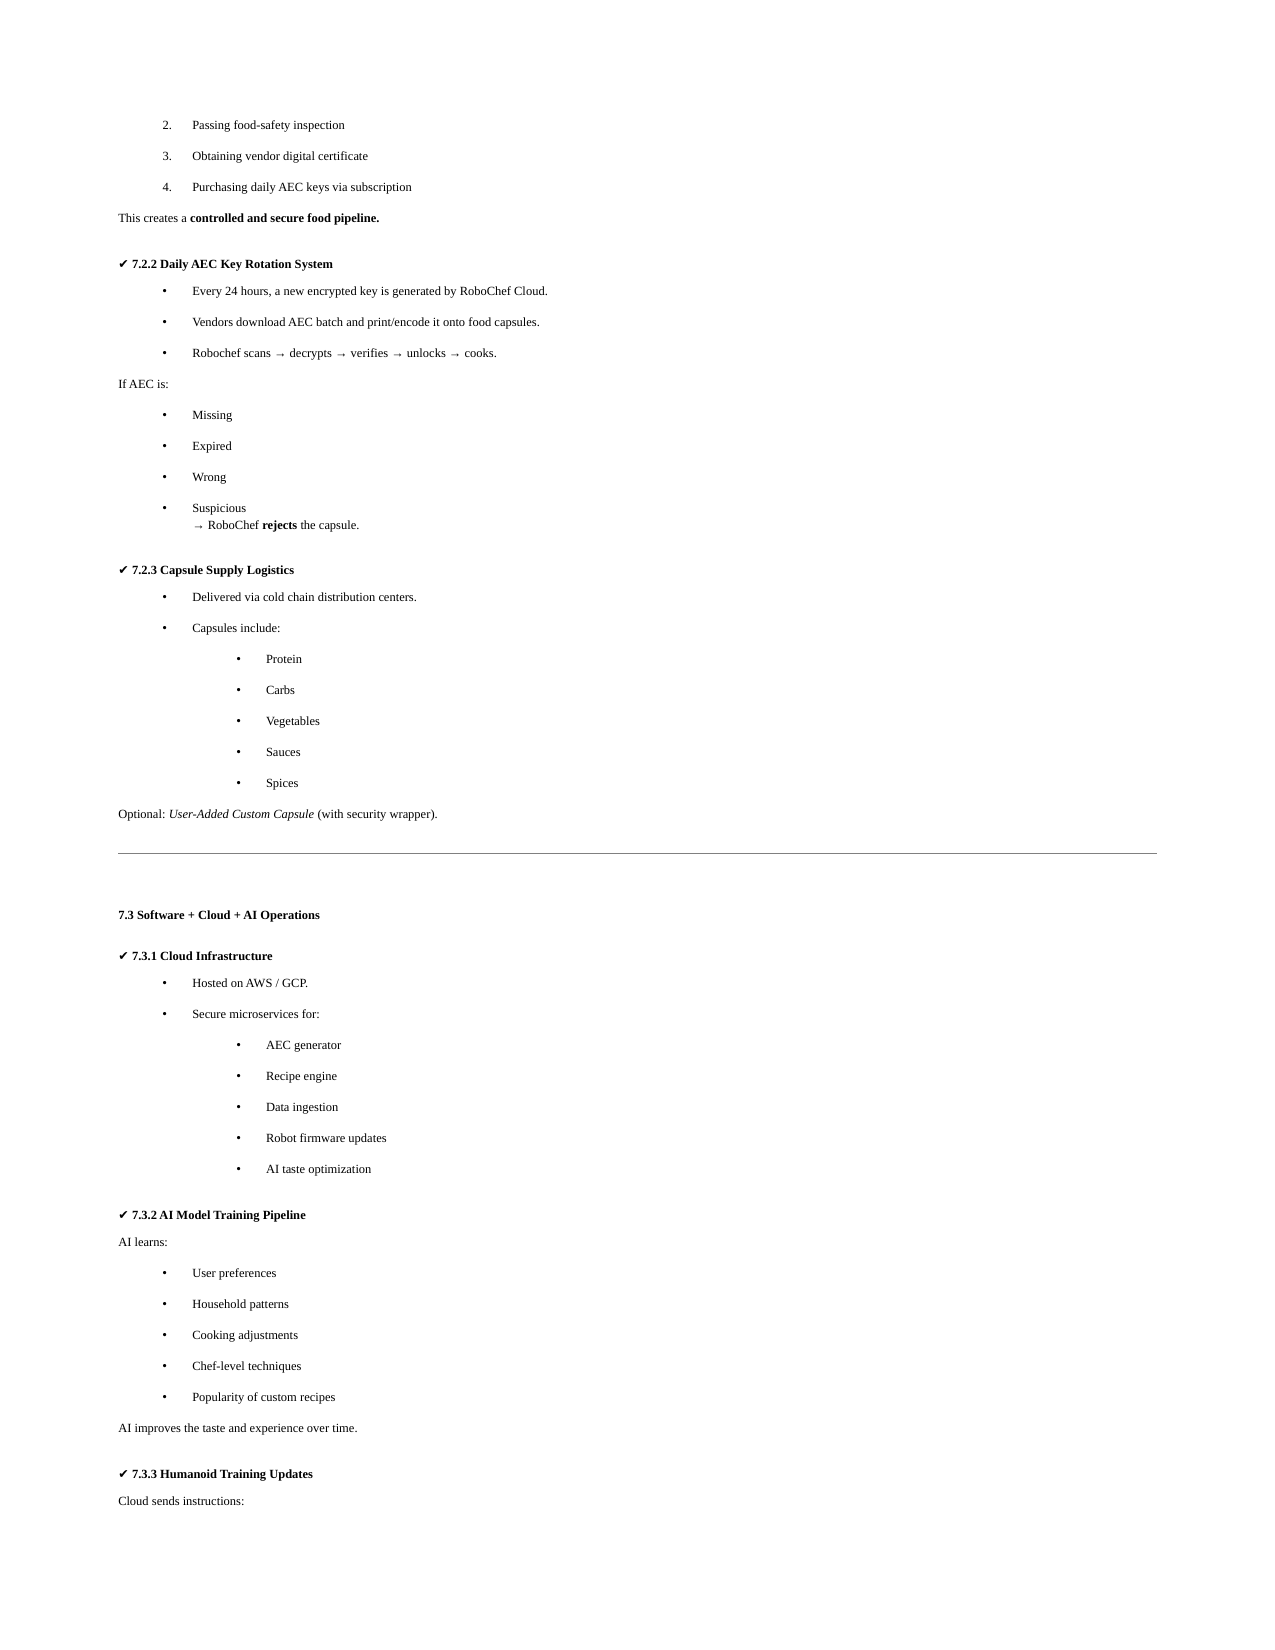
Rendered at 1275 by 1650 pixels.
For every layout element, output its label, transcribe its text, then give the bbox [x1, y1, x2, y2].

text Cloud sends instructions: [118, 1493, 1157, 1508]
text AI learns: [118, 1235, 1157, 1249]
list Purchasing daily AEC keys via subscription [162, 180, 1157, 194]
text AI improves the taste and experience over time. [118, 1421, 1157, 1435]
subtitle ✔️ 7.3.3 Humanoid Training Updates [118, 1467, 1157, 1481]
list Recipe engine [236, 1069, 1157, 1083]
list Chef-level techniques [162, 1359, 1157, 1373]
list Obtaining vendor digital certificate [162, 149, 1157, 163]
list Expired [162, 439, 1157, 453]
list Missing [162, 408, 1157, 422]
text Optional: User-Added Custom Capsule (with security wrapper). [118, 807, 1157, 822]
list Capsules include: [162, 621, 1157, 635]
list User preferences [162, 1266, 1157, 1280]
list Wrong [162, 470, 1157, 484]
list Cooking adjustments [162, 1328, 1157, 1342]
text This creates a controlled and secure food pipeline. [118, 211, 1157, 226]
list Every 24 hours, a new encrypted key is generated by RoboChef Cloud. [162, 284, 1157, 298]
list Robot firmware updates [236, 1131, 1157, 1146]
list Carbs [236, 683, 1157, 697]
list AI taste optimization [236, 1162, 1157, 1177]
text If AEC is: [118, 377, 1157, 391]
list Delivered via cold chain distribution centers. [162, 590, 1157, 604]
list Data ingestion [236, 1100, 1157, 1114]
list Hosted on AWS / GCP. [162, 976, 1157, 990]
list Suspicious → RoboChef rejects the capsule. [162, 501, 1157, 532]
list Spices [236, 776, 1157, 791]
list AEC generator [236, 1038, 1157, 1052]
list Vendors download AEC batch and print/encode it onto food capsules. [162, 315, 1157, 329]
subtitle ✔️ 7.3.1 Cloud Infrastructure [118, 949, 1157, 963]
subtitle ✔️ 7.2.3 Capsule Supply Logistics [118, 563, 1157, 577]
subtitle ✔️ 7.2.2 Daily AEC Key Rotation System [118, 257, 1157, 271]
list Sauces [236, 745, 1157, 759]
list Secure microservices for: [162, 1007, 1157, 1021]
list Passing food-safety inspection [162, 118, 1157, 132]
list Household patterns [162, 1297, 1157, 1311]
subtitle 7.3 Software + Cloud + AI Operations [118, 908, 1157, 922]
list Vegetables [236, 714, 1157, 728]
list Protein [236, 652, 1157, 666]
subtitle ✔️ 7.3.2 AI Model Training Pipeline [118, 1208, 1157, 1222]
list Robochef scans → decrypts → verifies → unlocks → cooks. [162, 346, 1157, 360]
list Popularity of custom recipes [162, 1390, 1157, 1404]
